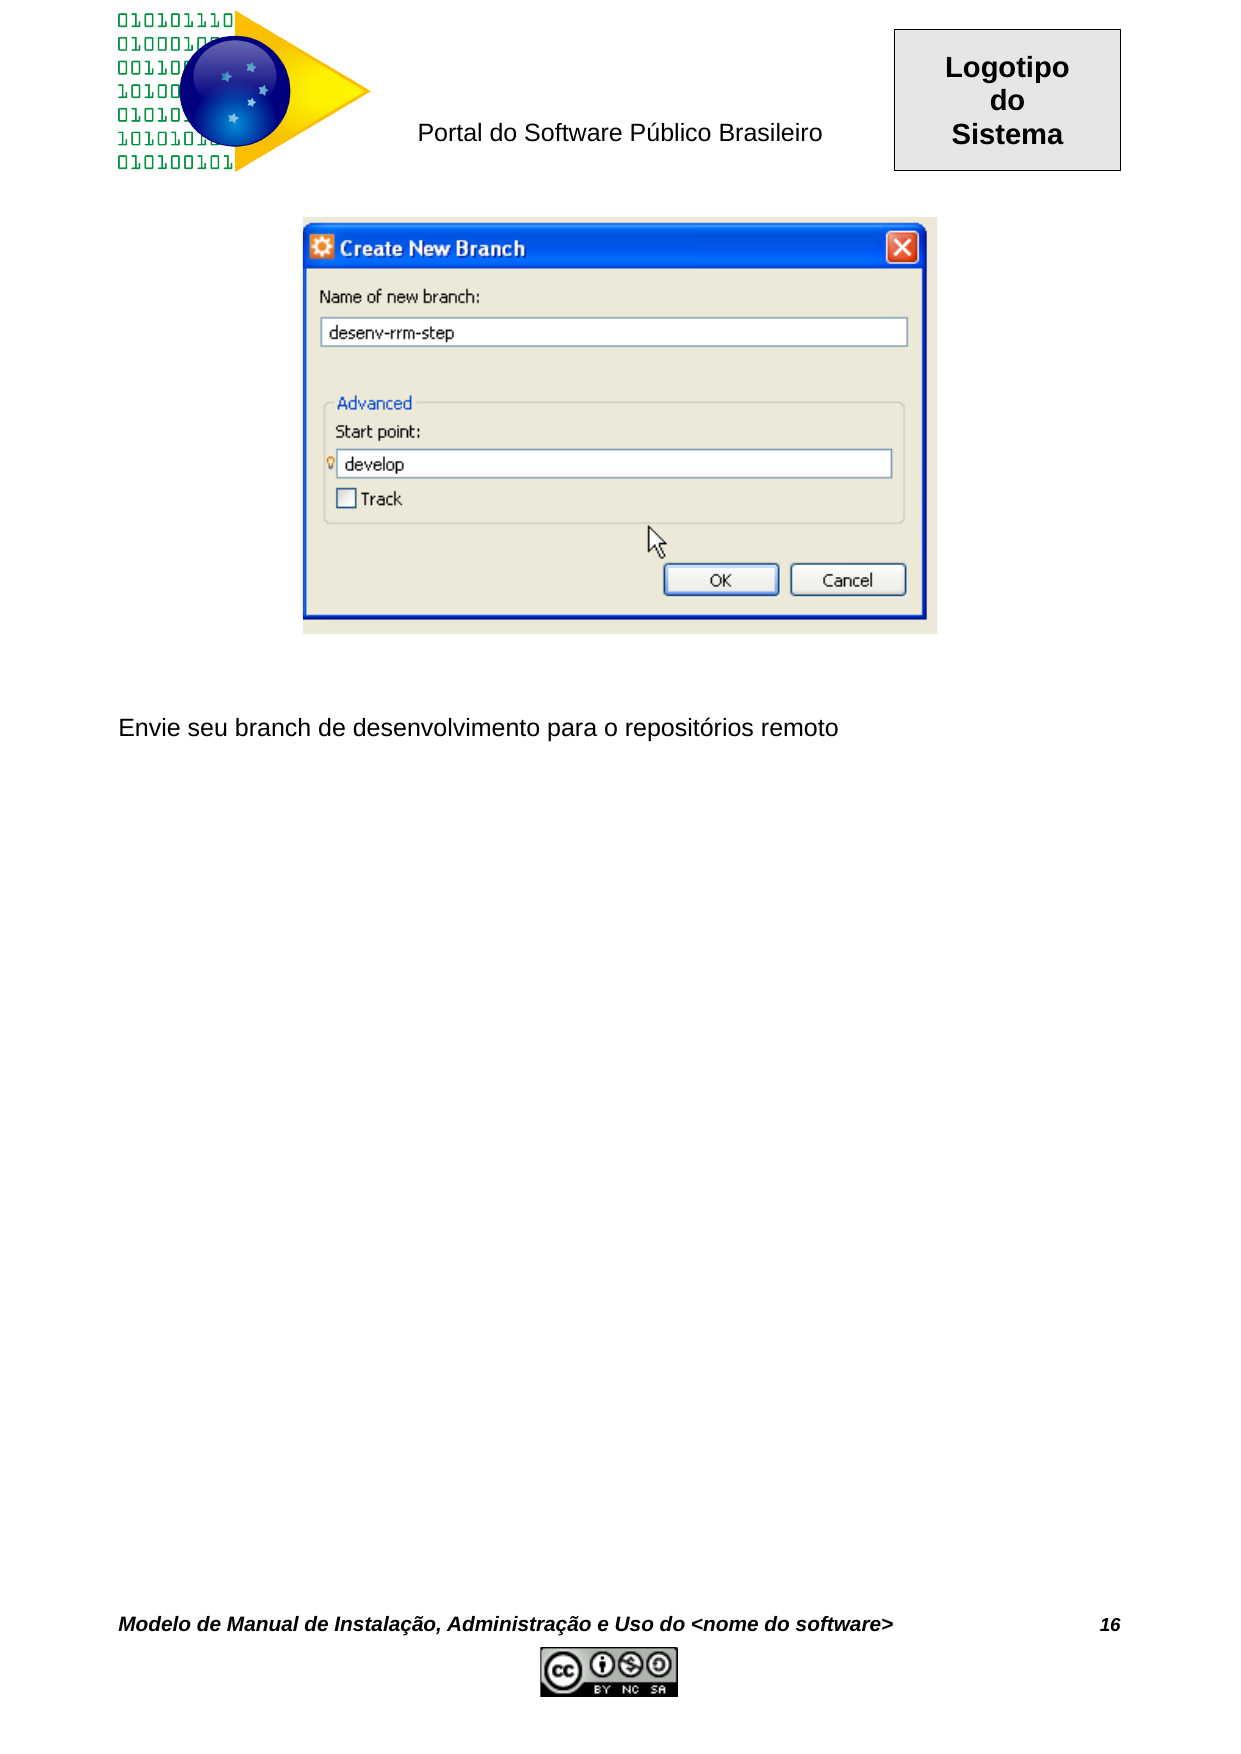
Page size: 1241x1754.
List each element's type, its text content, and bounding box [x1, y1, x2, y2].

picture [118, 10, 371, 172]
picture [540, 1647, 678, 1697]
text Envie seu branch de desenvolvimento para o repositórios remoto [118, 713, 1122, 741]
picture [302, 217, 938, 634]
